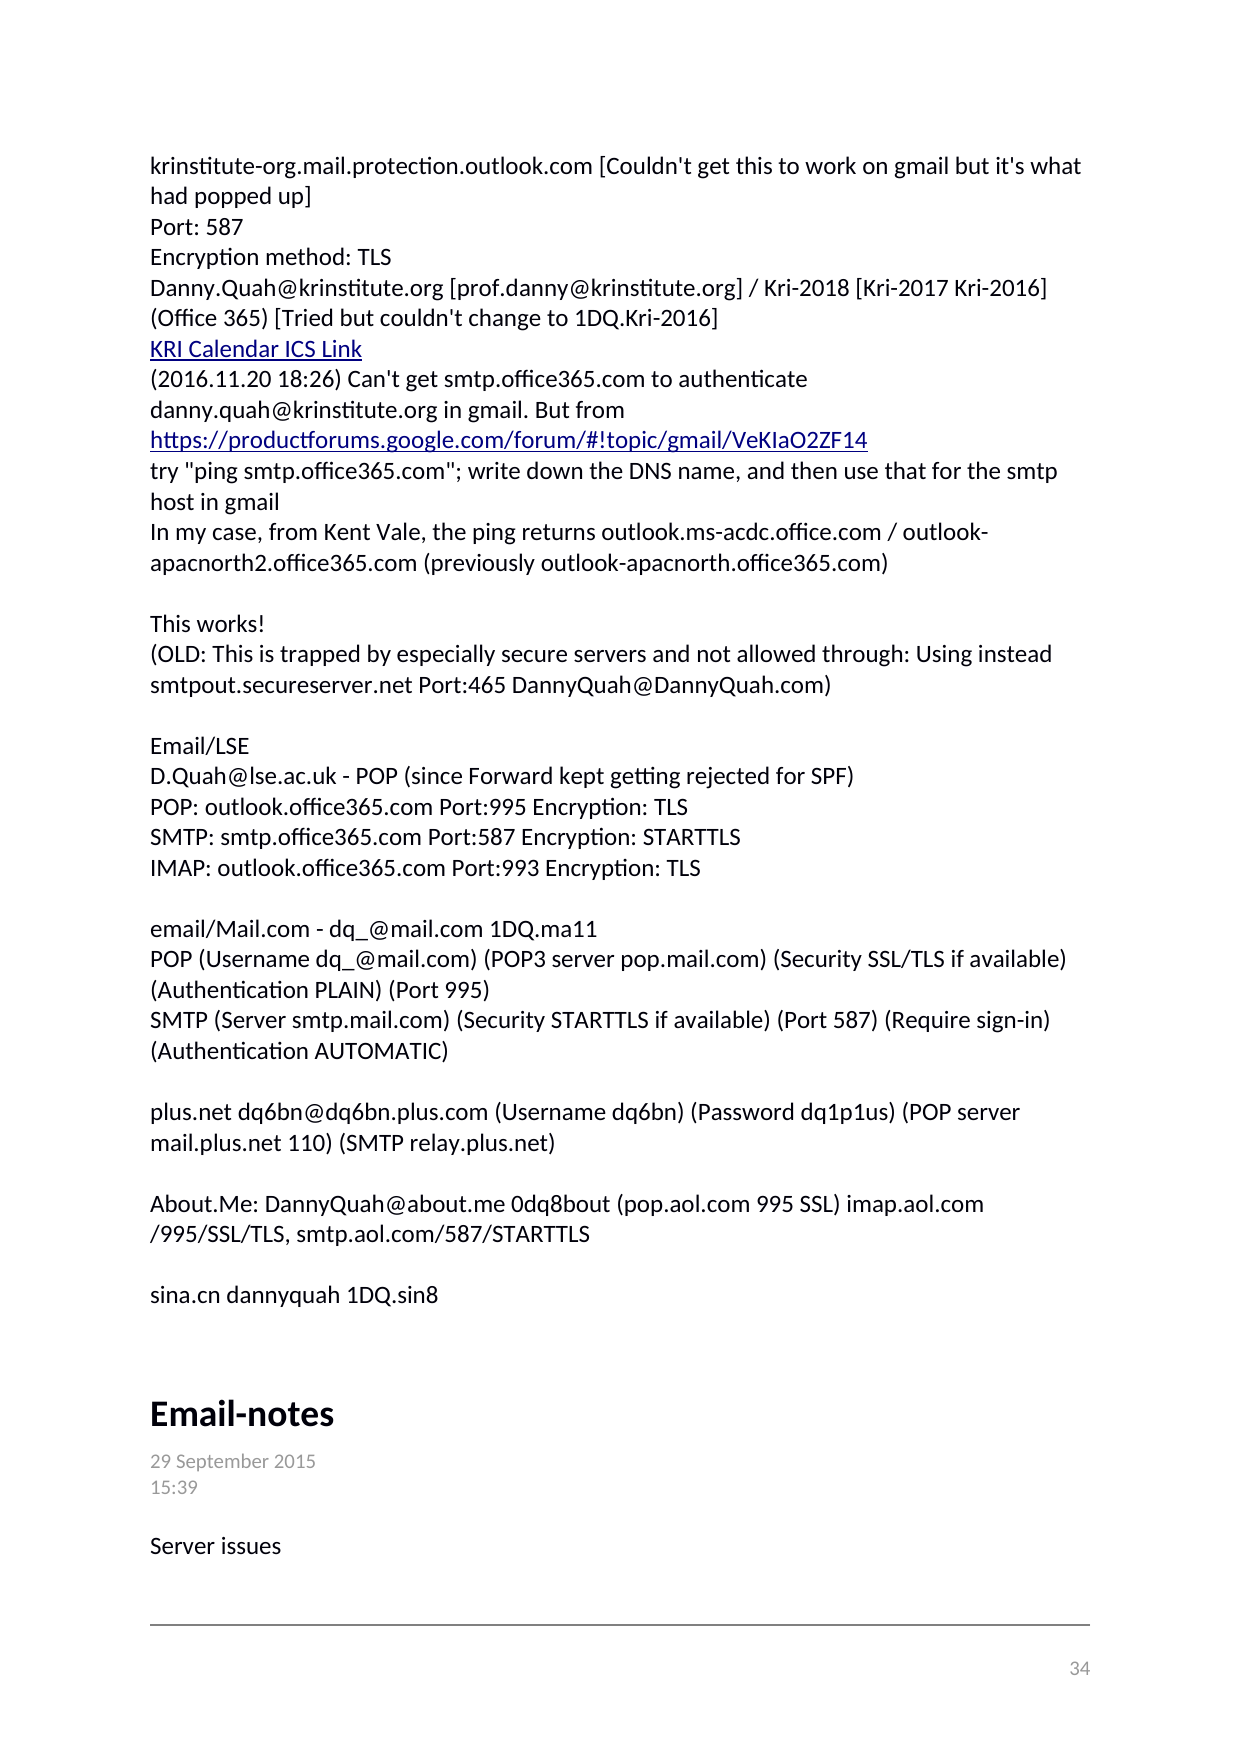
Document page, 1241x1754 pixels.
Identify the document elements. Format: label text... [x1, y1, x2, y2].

text krinstitute-org.mail.protection.outlook.com [Couldn't get this to work on gmail but it's what had popped up] [150, 150, 1090, 211]
text D.Quah@lse.ac.uk - POP (since Forward kept getting rejected for SPF) [150, 760, 1090, 791]
text (2016.11.20 18:26) Can't get smtp.office365.com to authenticate danny.quah@krinstitute.org in gmail. But from [150, 364, 1090, 425]
text POP (Username dq_@mail.com) (POP3 server pop.mail.com) (Security SSL/TLS if available) (Authentication PLAIN) (Port 995) [150, 943, 1090, 1004]
text KRI Calendar ICS Link [150, 333, 1090, 364]
text IMAP: outlook.office365.com Port:993 Encryption: TLS [150, 852, 1090, 882]
text About.Me: DannyQuah@about.me 0dq8bout (pop.aol.com 995 SSL) imap.aol.com /995/SSL/TLS, smtp.aol.com/587/STARTTLS [150, 1188, 1090, 1249]
text SMTP (Server smtp.mail.com) (Security STARTTLS if available) (Port 587) (Require sign-in) (Authentication AUTOMATIC) [150, 1004, 1090, 1066]
text In my case, from Kent Vale, the ping returns outlook.ms-acdc.office.com / outlook-apacnorth2.office365.com (previously outlook-apacnorth.office365.com) [150, 516, 1090, 577]
text sina.cn dannyquah 1DQ.sin8 [150, 1279, 1090, 1310]
text POP: outlook.office365.com Port:995 Encryption: TLS [150, 791, 1090, 821]
text 15:39 [150, 1474, 1090, 1499]
text https://productforums.google.com/forum/#!topic/gmail/VeKIaO2ZF14 [150, 425, 1090, 455]
text try "ping smtp.office365.com"; write down the DNS name, and then use that for the smtp host in gmail [150, 455, 1090, 516]
text Encryption method: TLS [150, 242, 1090, 272]
text Email/LSE [150, 730, 1090, 760]
text email/Mail.com - dq_@mail.com 1DQ.ma11 [150, 913, 1090, 943]
text Danny.Quah@krinstitute.org [prof.danny@krinstitute.org] / Kri-2018 [Kri-2017 Kri-2016] (Office 365) [Tried but couldn't change to 1DQ.Kri-2016] [150, 272, 1090, 333]
text SMTP: smtp.office365.com Port:587 Encryption: STARTTLS [150, 821, 1090, 852]
text This works! [150, 608, 1090, 638]
text 29 September 2015 [150, 1449, 1090, 1474]
text Server issues [150, 1530, 1090, 1561]
subtitle Email-notes [150, 1390, 1090, 1436]
text Port: 587 [150, 211, 1090, 242]
text plus.net dq6bn@dq6bn.plus.com (Username dq6bn) (Password dq1p1us) (POP server mail.plus.net 110) (SMTP relay.plus.net) [150, 1096, 1090, 1157]
text (OLD: This is trapped by especially secure servers and not allowed through: Using instead smtpout.secureserver.net Port:465 DannyQuah@DannyQuah.com) [150, 638, 1090, 699]
